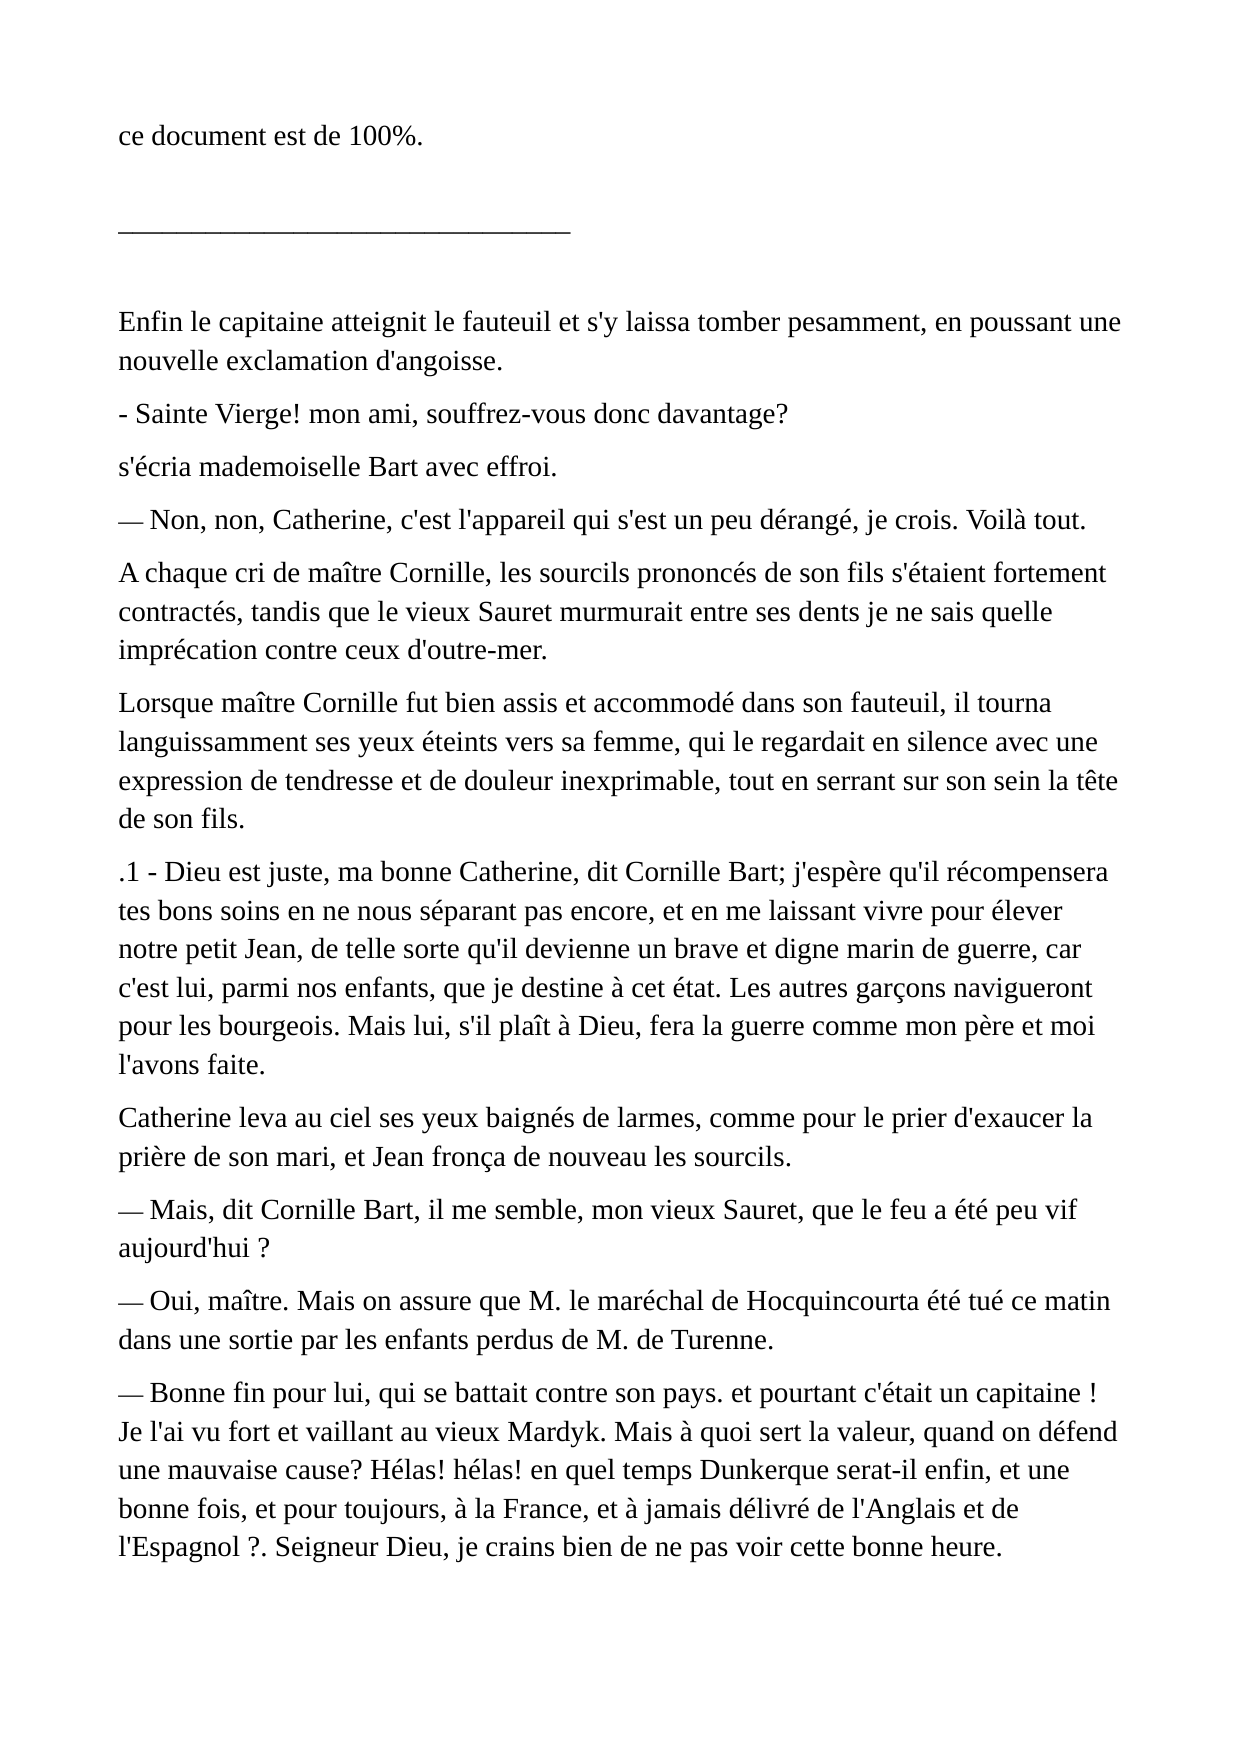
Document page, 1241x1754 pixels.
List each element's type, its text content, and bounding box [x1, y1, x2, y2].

text — Bonne fin pour lui, qui se battait contre son pays. et pourtant c'était un capitaine ! Je l'ai vu fort et vaillant au vieux Mardyk. Mais à quoi sert la valeur, quand on défend une mauvaise cause? Hélas! hélas! en quel temps Dunkerque serat-il enfin, et une bonne fois, et pour toujours, à la France, et à jamais délivré de l'Anglais et de l'Espagnol ?. Seigneur Dieu, je crains bien de ne pas voir cette bonne heure. [118, 1375, 1122, 1563]
text — Non, non, Catherine, c'est l'appareil qui s'est un peu dérangé, je crois. Voilà tout. [118, 502, 1122, 536]
text - Sainte Vierge! mon ami, souffrez-vous donc davantage? [118, 396, 1122, 429]
text _______________________________ [118, 203, 1122, 237]
text ce document est de 100%. [118, 118, 1122, 185]
text Enfin le capitaine atteignit le fauteuil et s'y laissa tomber pesamment, en poussant une nouvelle exclamation d'angoisse. [118, 304, 1122, 376]
text — Mais, dit Cornille Bart, il me semble, mon vieux Sauret, que le feu a été peu vif aujourd'hui ? [118, 1192, 1122, 1264]
text Catherine leva au ciel ses yeux baignés de larmes, comme pour le prier d'exaucer la prière de son mari, et Jean fronça de nouveau les sourcils. [118, 1100, 1122, 1172]
text s'écria mademoiselle Bart avec effroi. [118, 449, 1122, 483]
text .1 - Dieu est juste, ma bonne Catherine, dit Cornille Bart; j'espère qu'il récompensera tes bons soins en ne nous séparant pas encore, et en me laissant vivre pour élever notre petit Jean, de telle sorte qu'il devienne un brave et digne marin de guerre, car c'est lui, parmi nos enfants, que je destine à cet état. Les autres garçons navigueront pour les bourgeois. Mais lui, s'il plaît à Dieu, fera la guerre comme mon père et moi l'avons faite. [118, 854, 1122, 1081]
text A chaque cri de maître Cornille, les sourcils prononcés de son fils s'étaient fortement contractés, tandis que le vieux Sauret murmurait entre ses dents je ne sais quelle imprécation contre ceux d'outre-mer. [118, 555, 1122, 666]
text Lorsque maître Cornille fut bien assis et accommodé dans son fauteuil, il tourna languissamment ses yeux éteints vers sa femme, qui le regardait en silence avec une expression de tendresse et de douleur inexprimable, tout en serrant sur son sein la tête de son fils. [118, 686, 1122, 835]
text — Oui, maître. Mais on assure que M. le maréchal de Hocquincourta été tué ce matin dans une sortie par les enfants perdus de M. de Turenne. [118, 1283, 1122, 1356]
